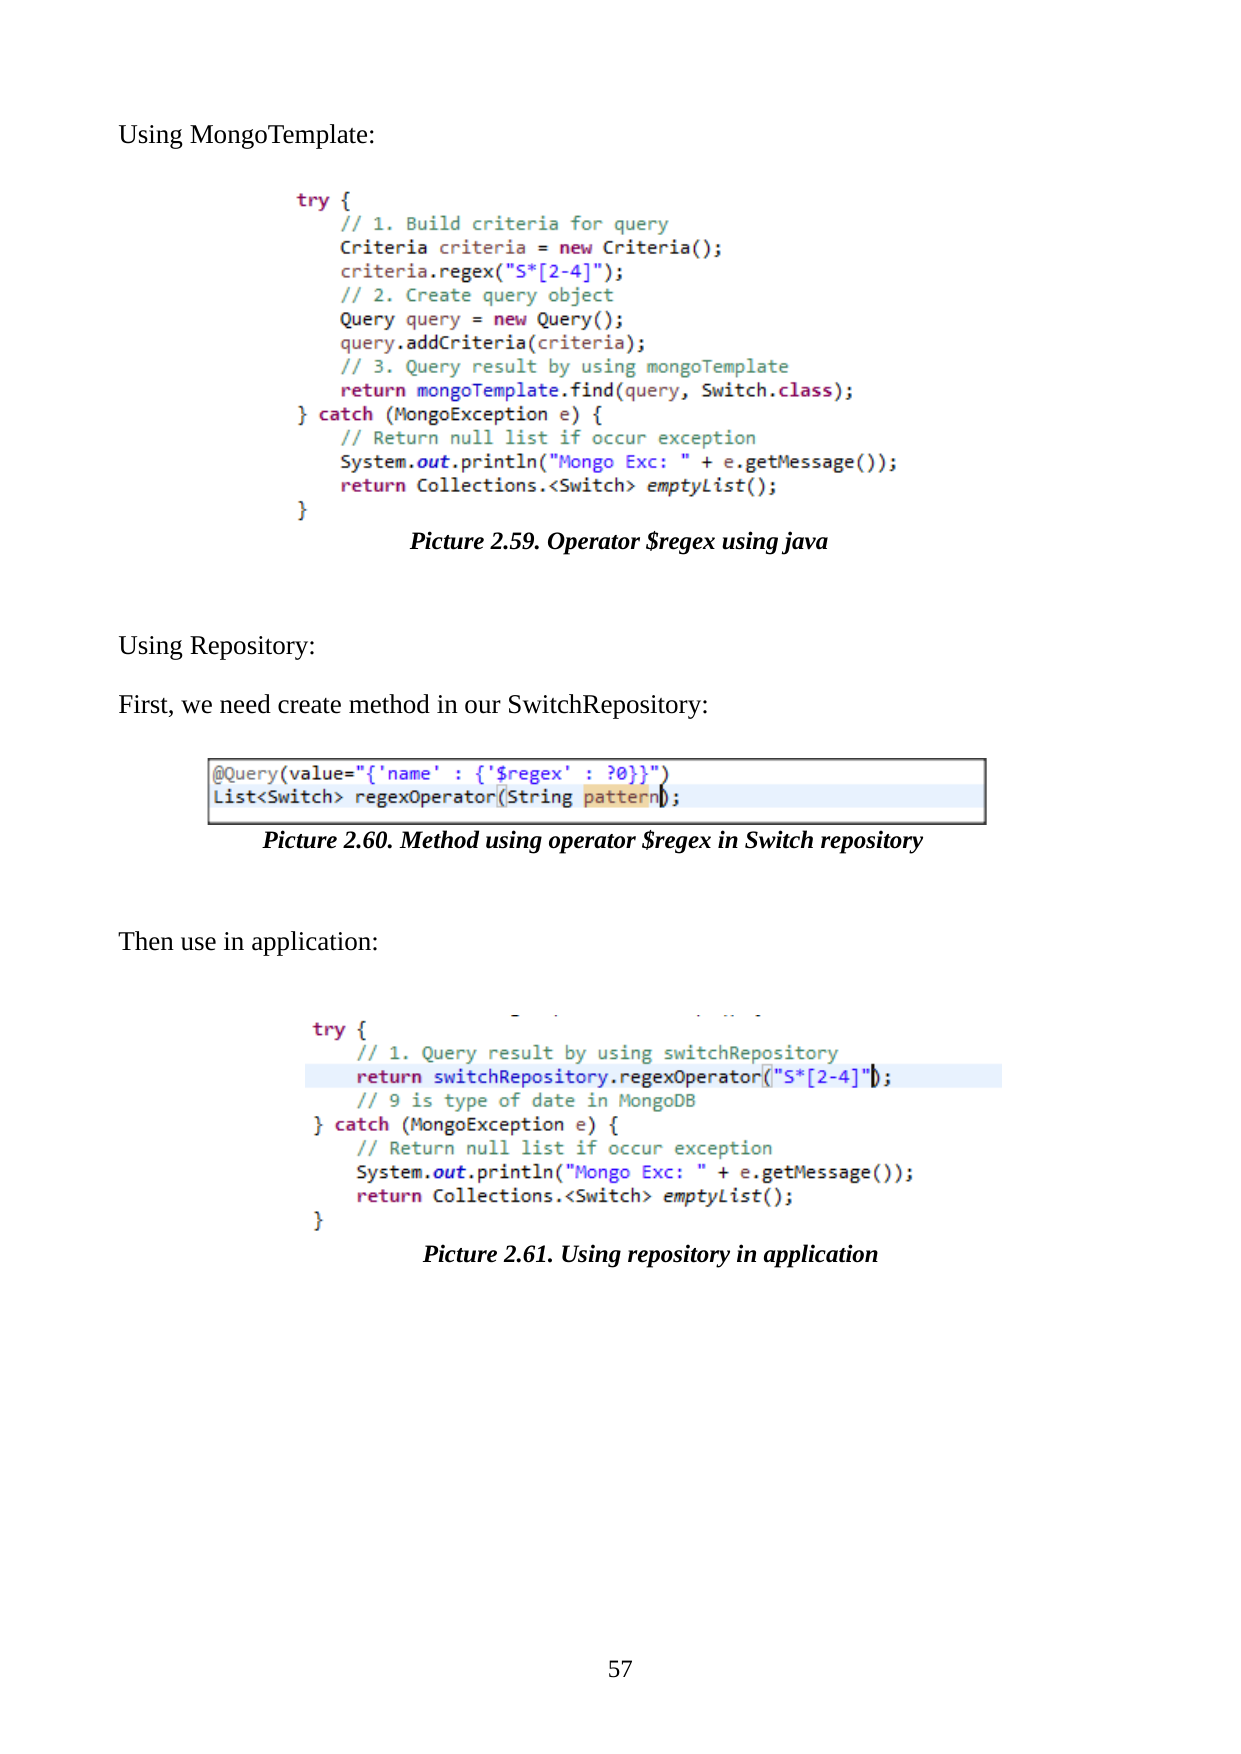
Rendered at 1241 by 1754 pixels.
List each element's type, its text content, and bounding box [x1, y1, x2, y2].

picture [207, 758, 987, 825]
text Using Repository: [118, 629, 1122, 661]
text Picture 2.60. Method using operator $regex in Switch repository [208, 825, 987, 854]
text Picture 2.59. Operator $regex using java [289, 526, 951, 555]
text Then use in application: [118, 925, 1122, 956]
text First, we need create method in our SwitchRepository: [118, 688, 1122, 720]
text Using MongoTemplate: [118, 118, 1122, 149]
text Picture 2.61. Using repository in application [262, 1014, 1042, 1268]
